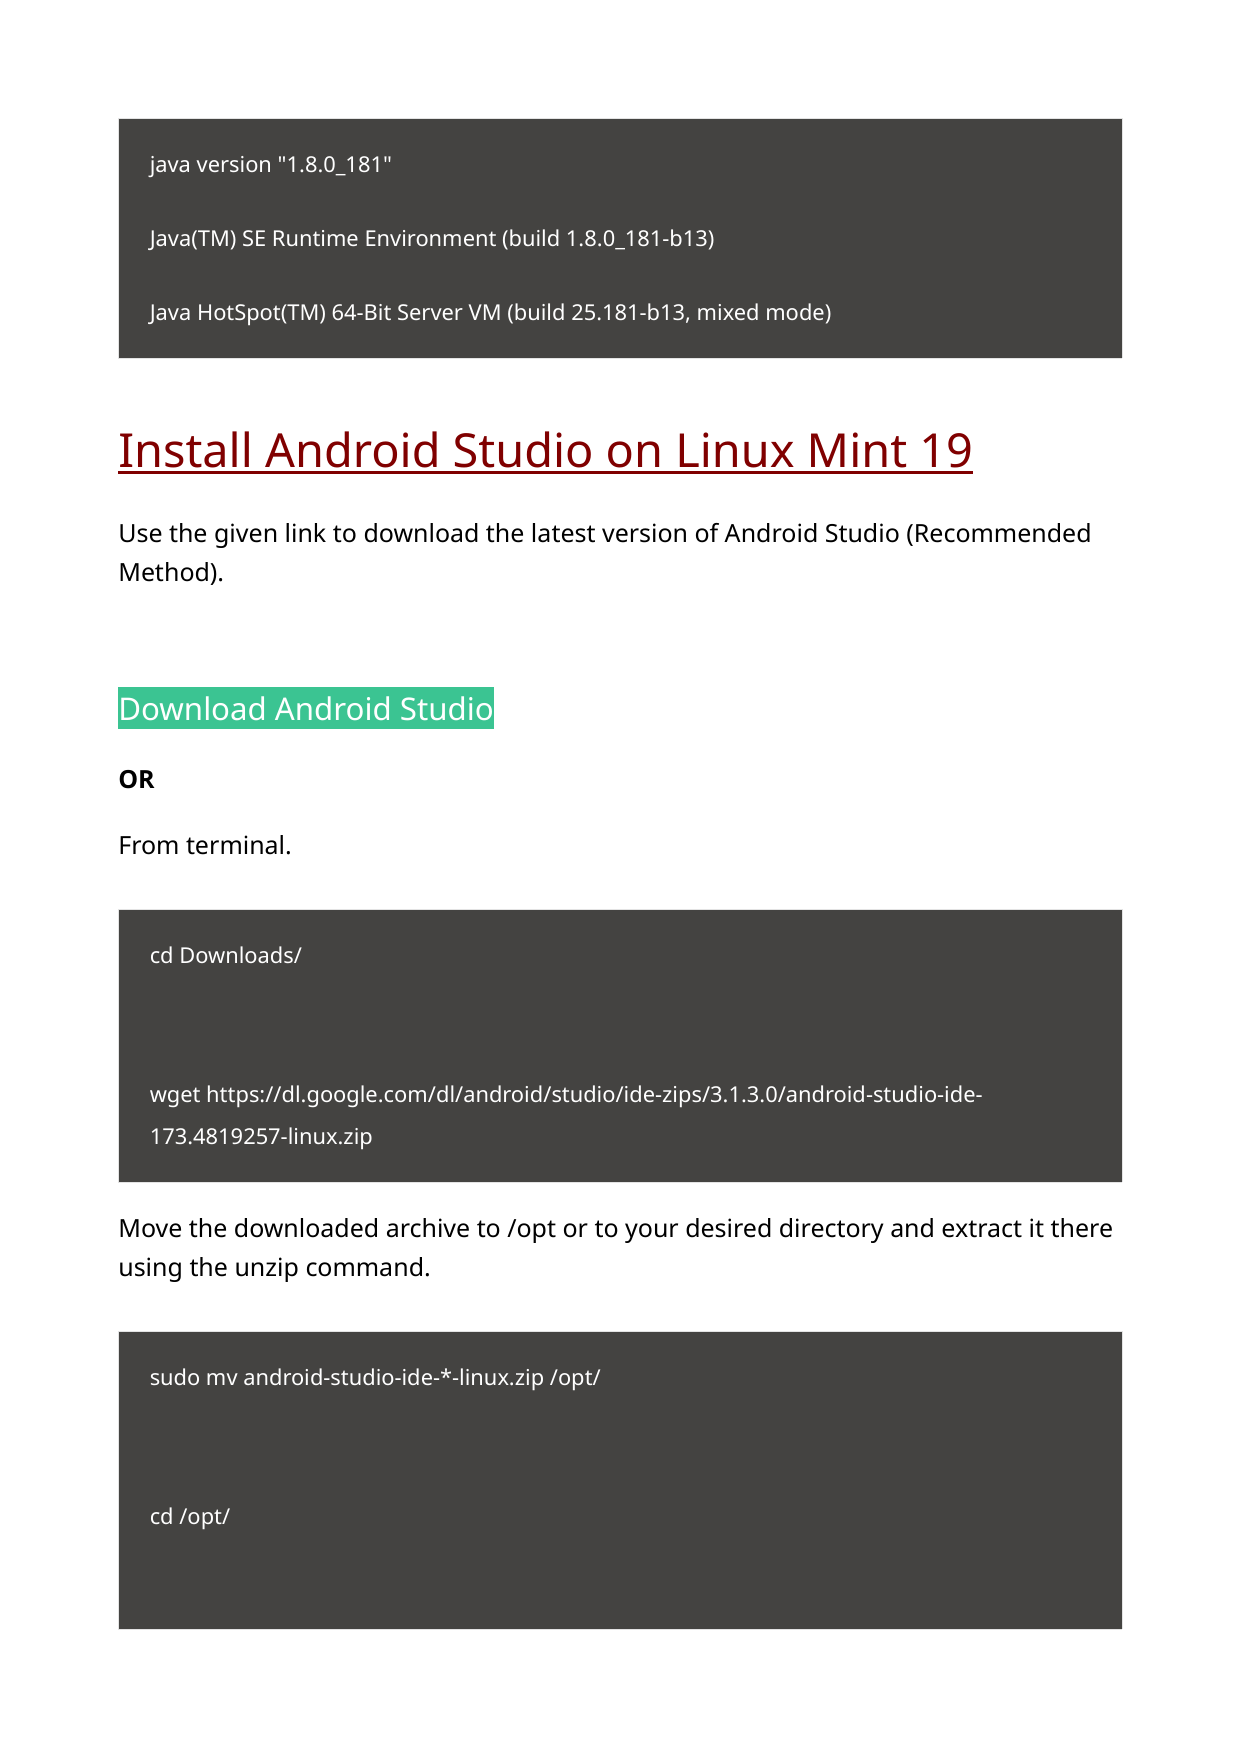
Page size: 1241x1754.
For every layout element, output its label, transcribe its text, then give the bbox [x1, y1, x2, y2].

text Java HotSpot(TM) 64-Bit Server VM (build 25.181-b13, mixed mode) [119, 265, 1122, 358]
text wget https://dl.google.com/dl/android/studio/ide-zips/3.1.3.0/android-studio-ide-173.4819257-linux.zip [119, 1047, 1122, 1182]
text From terminal. [118, 828, 1122, 862]
text cd /opt/ [119, 1469, 1122, 1530]
text OR [118, 762, 1122, 796]
text sudo mv android-studio-ide-*-linux.zip /opt/ [119, 1332, 1122, 1392]
text Move the downloaded archive to /opt or to your desired directory and extract it there using the unzip command. [118, 1210, 1122, 1284]
text cd Downloads/ [119, 910, 1122, 970]
text java version "1.8.0_181" [119, 119, 1122, 179]
text Use the given link to download the latest version of Android Studio (Recommended Method). [118, 516, 1122, 589]
text Download Android Studio [118, 687, 1106, 729]
subtitle Install Android Studio on Linux Mint 19 [118, 417, 1122, 481]
text Java(TM) SE Runtime Environment (build 1.8.0_181-b13) [119, 192, 1122, 253]
